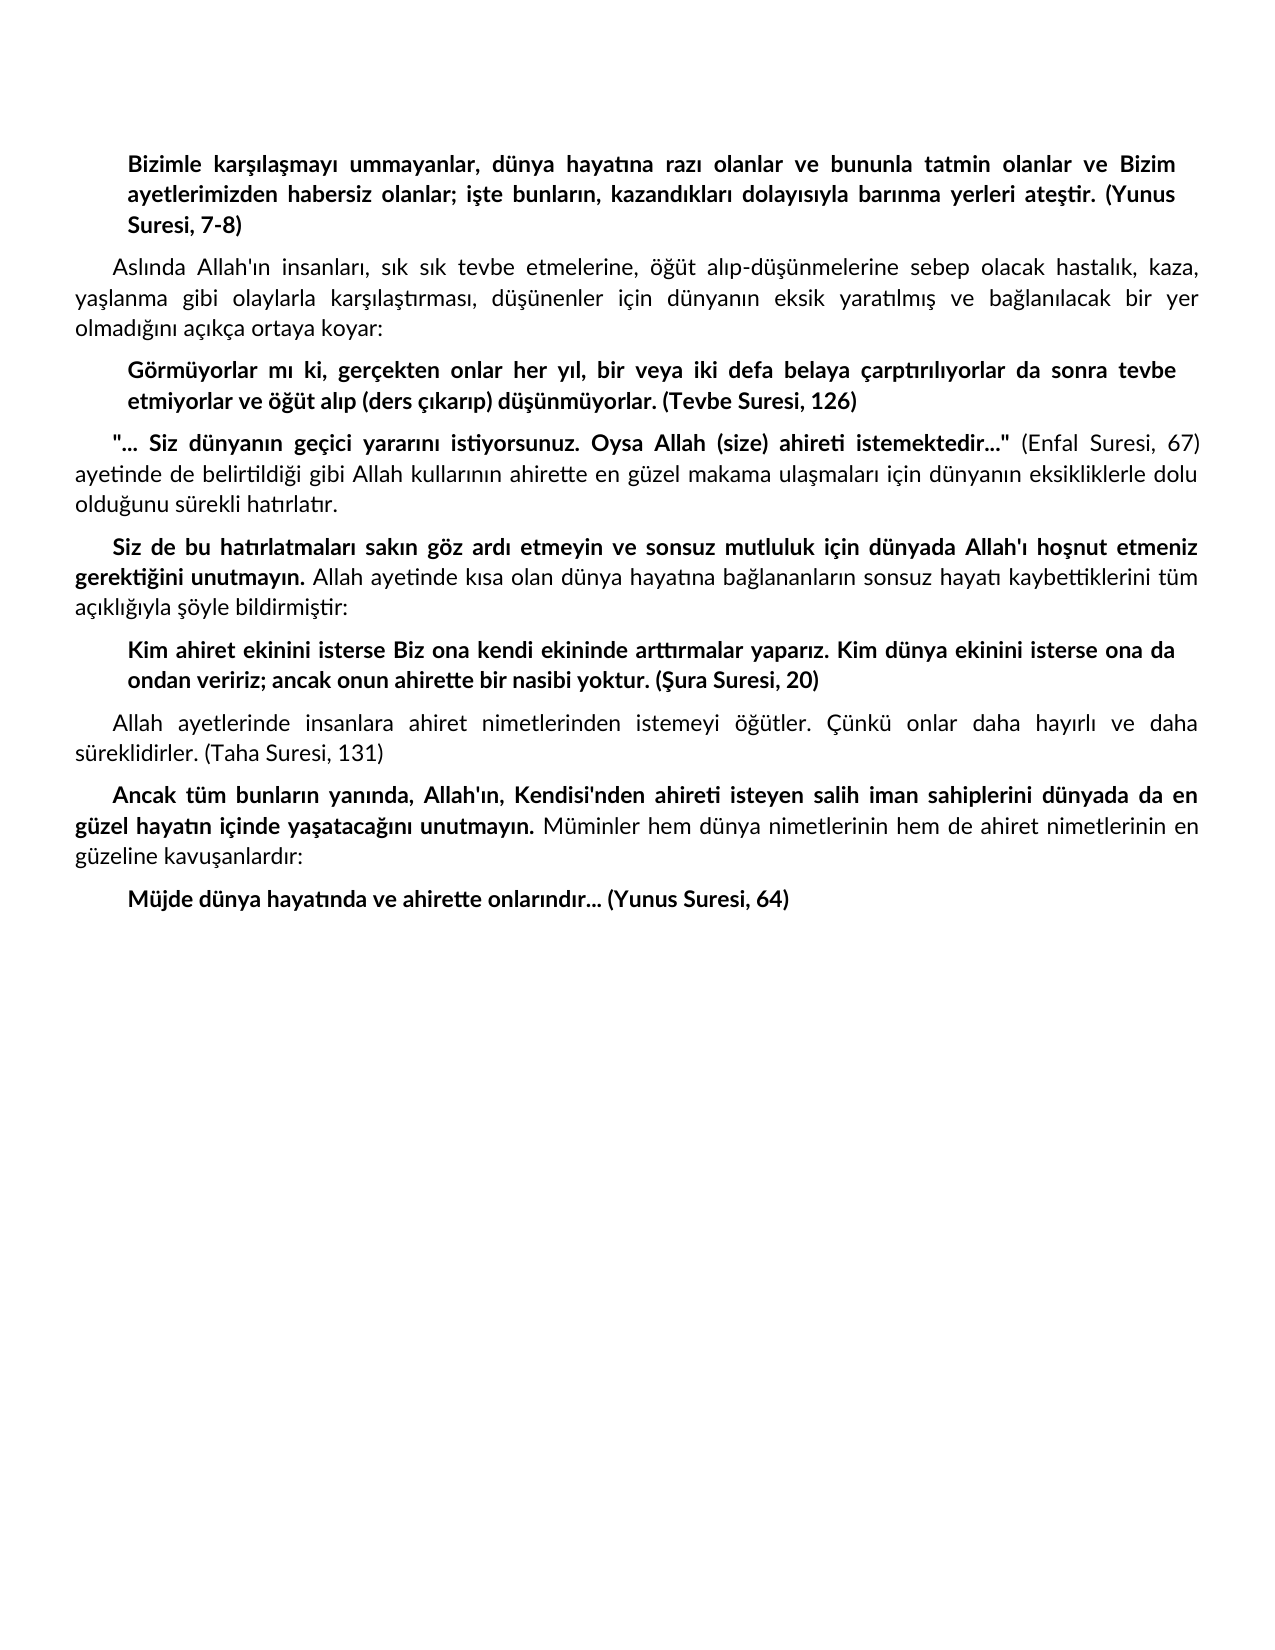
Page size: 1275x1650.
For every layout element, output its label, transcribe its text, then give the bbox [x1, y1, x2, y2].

text Bizimle karşılaşmayı ummayanlar, dünya hayatına razı olanlar ve bununla tatmin olanlar ve Bizim ayetlerimizden habersiz olanlar; işte bunların, kazandıkları dolayısıyla barınma yerleri ateştir. (Yunus Suresi, 7-8) [127, 150, 1177, 238]
text Ancak tüm bunların yanında, Allah'ın, Kendisi'nden ahireti isteyen salih iman sahiplerini dünyada da en güzel hayatın içinde yaşatacağını unutmayın. Müminler hem dünya nimetlerinin hem de ahiret nimetlerinin en güzeline kavuşanlardır: [75, 781, 1200, 869]
text Müjde dünya hayatında ve ahirette onlarındır... (Yunus Suresi, 64) [127, 884, 1177, 912]
text Görmüyorlar mı ki, gerçekten onlar her yıl, bir veya iki defa belaya çarptırılıyorlar da sonra tevbe etmiyorlar ve öğüt alıp (ders çıkarıp) düşünmüyorlar. (Tevbe Suresi, 126) [127, 356, 1177, 414]
text Kim ahiret ekinini isterse Biz ona kendi ekininde arttırmalar yaparız. Kim dünya ekinini isterse ona da ondan veririz; ancak onun ahirette bir nasibi yoktur. (Şura Suresi, 20) [127, 635, 1177, 693]
text Siz de bu hatırlatmaları sakın göz ardı etmeyin ve sonsuz mutluluk için dünyada Allah'ı hoşnut etmeniz gerektiğini unutmayın. Allah ayetinde kısa olan dünya hayatına bağlananların sonsuz hayatı kaybettiklerini tüm açıklığıyla şöyle bildirmiştir: [75, 532, 1200, 620]
text Allah ayetlerinde insanlara ahiret nimetlerinden istemeyi öğütler. Çünkü onlar daha hayırlı ve daha süreklidirler. (Taha Suresi, 131) [75, 708, 1200, 766]
text Aslında Allah'ın insanları, sık sık tevbe etmelerine, öğüt alıp-düşünmelerine sebep olacak hastalık, kaza, yaşlanma gibi olaylarla karşılaştırması, düşünenler için dünyanın eksik yaratılmış ve bağlanılacak bir yer olmadığını açıkça ortaya koyar: [75, 253, 1200, 341]
text "... Siz dünyanın geçici yararını istiyorsunuz. Oysa Allah (size) ahireti istemektedir..." (Enfal Suresi, 67) ayetinde de belirtildiği gibi Allah kullarının ahirette en güzel makama ulaşmaları için dünyanın eksikliklerle dolu olduğunu sürekli hatırlatır. [75, 429, 1200, 517]
